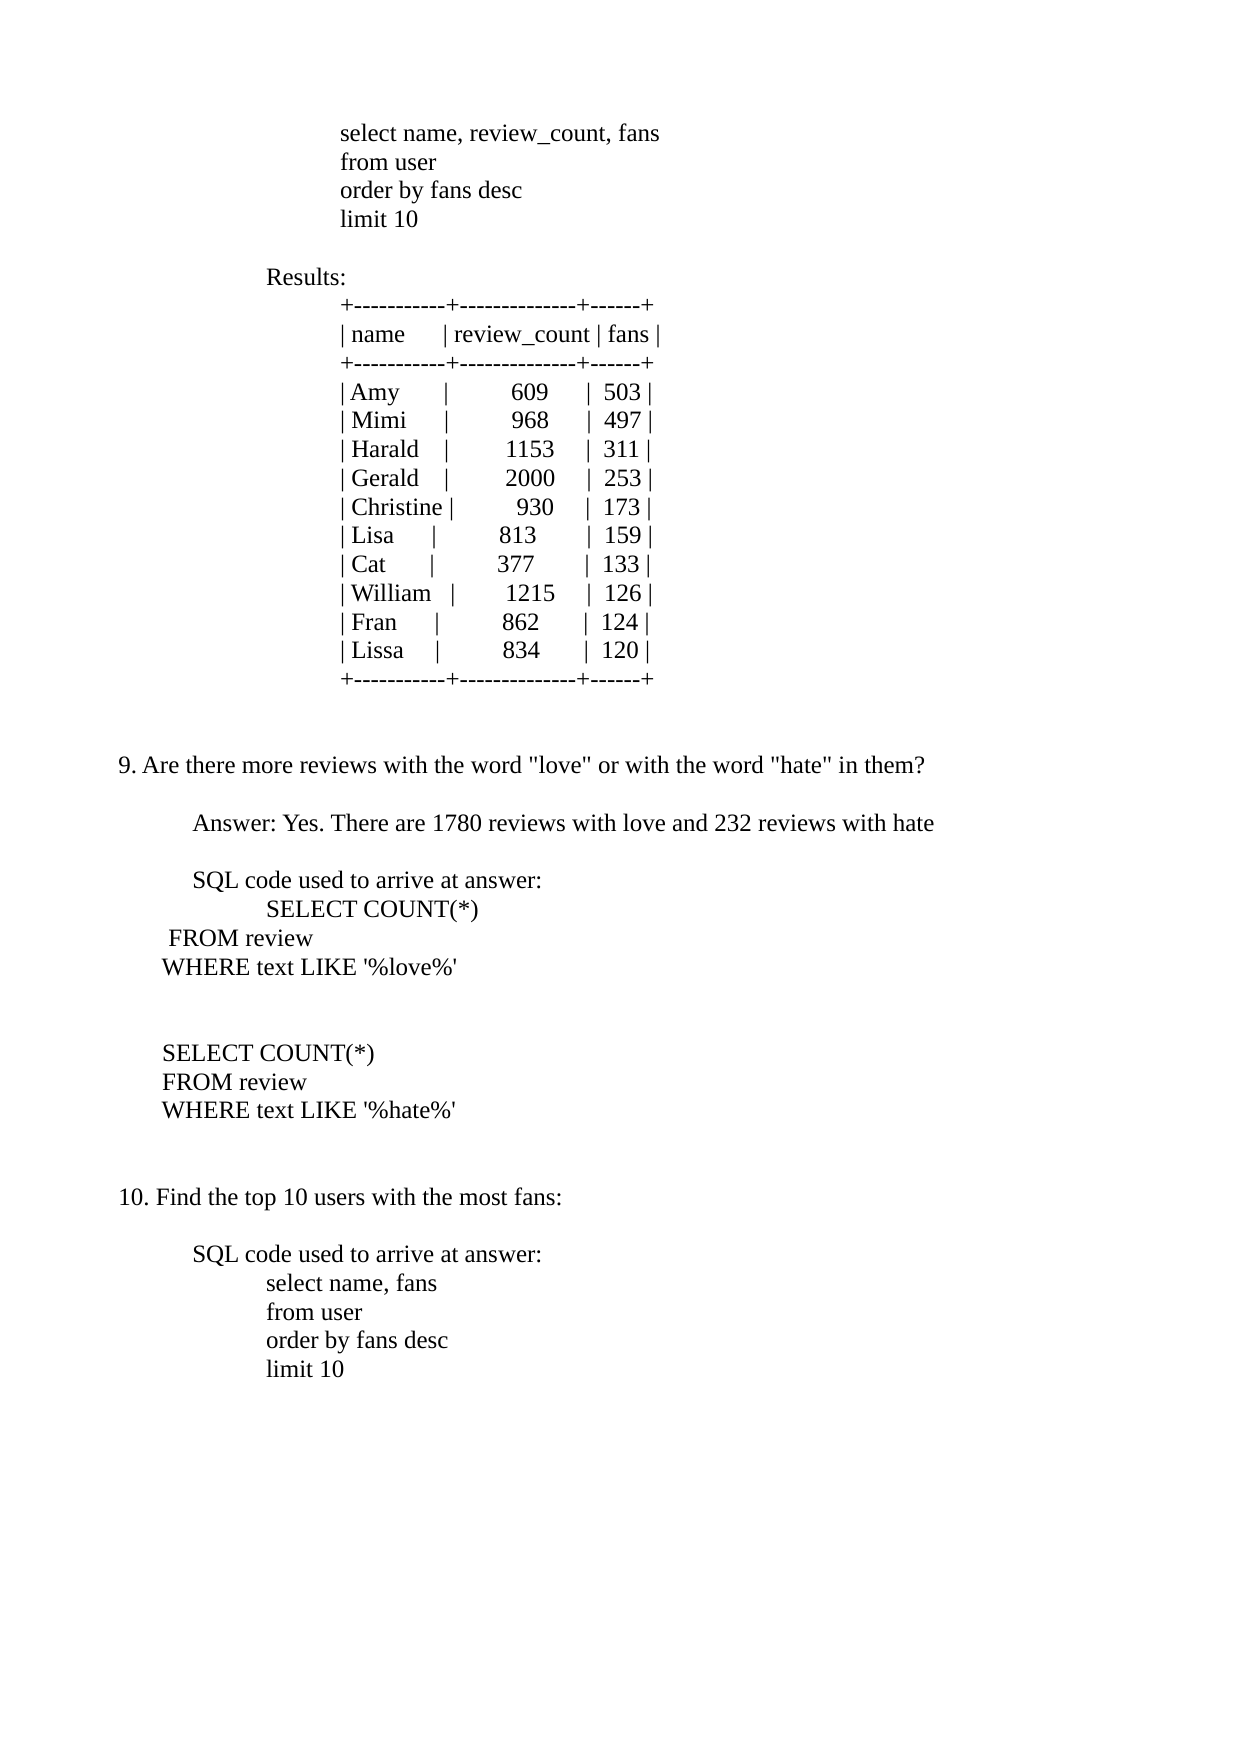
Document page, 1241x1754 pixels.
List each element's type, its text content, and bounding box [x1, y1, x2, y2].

text | Lisa | 813 | 159 | [118, 521, 1122, 549]
text WHERE text LIKE '%love%' [118, 952, 1122, 981]
text limit 10 [118, 204, 1122, 233]
text Answer: Yes. There are 1780 reviews with love and 232 reviews with hate [118, 808, 1122, 837]
text order by fans desc [118, 1326, 1122, 1354]
text | Cat | 377 | 133 | [118, 549, 1122, 578]
text 10. Find the top 10 users with the most fans: [118, 1182, 1122, 1211]
text order by fans desc [118, 176, 1122, 204]
text +-----------+--------------+------+ [118, 348, 1122, 377]
text | Fran | 862 | 124 | [118, 607, 1122, 636]
text +-----------+--------------+------+ [118, 291, 1122, 319]
text | name | review_count | fans | [118, 319, 1122, 348]
text | Lissa | 834 | 120 | [118, 636, 1122, 664]
text SELECT COUNT(*) [118, 894, 1122, 923]
text Results: [118, 262, 1122, 291]
text from user [118, 1297, 1122, 1326]
text select name, review_count, fans [118, 118, 1122, 147]
text 9. Are there more reviews with the word "love" or with the word "hate" in them? [118, 751, 1122, 779]
text from user [118, 147, 1122, 176]
text | Christine | 930 | 173 | [118, 492, 1122, 521]
text | Mimi | 968 | 497 | [118, 406, 1122, 434]
text | Gerald | 2000 | 253 | [118, 463, 1122, 492]
text | Harald | 1153 | 311 | [118, 434, 1122, 463]
text | Amy | 609 | 503 | [118, 377, 1122, 406]
text SQL code used to arrive at answer: [118, 866, 1122, 894]
text WHERE text LIKE '%hate%' [118, 1096, 1122, 1124]
text | William | 1215 | 126 | [118, 578, 1122, 607]
text select name, fans [118, 1268, 1122, 1297]
text FROM review [118, 923, 1122, 952]
text +-----------+--------------+------+ [118, 664, 1122, 693]
text SQL code used to arrive at answer: [118, 1239, 1122, 1268]
text FROM review [118, 1067, 1122, 1096]
text limit 10 [118, 1354, 1122, 1383]
text SELECT COUNT(*) [118, 1038, 1122, 1067]
